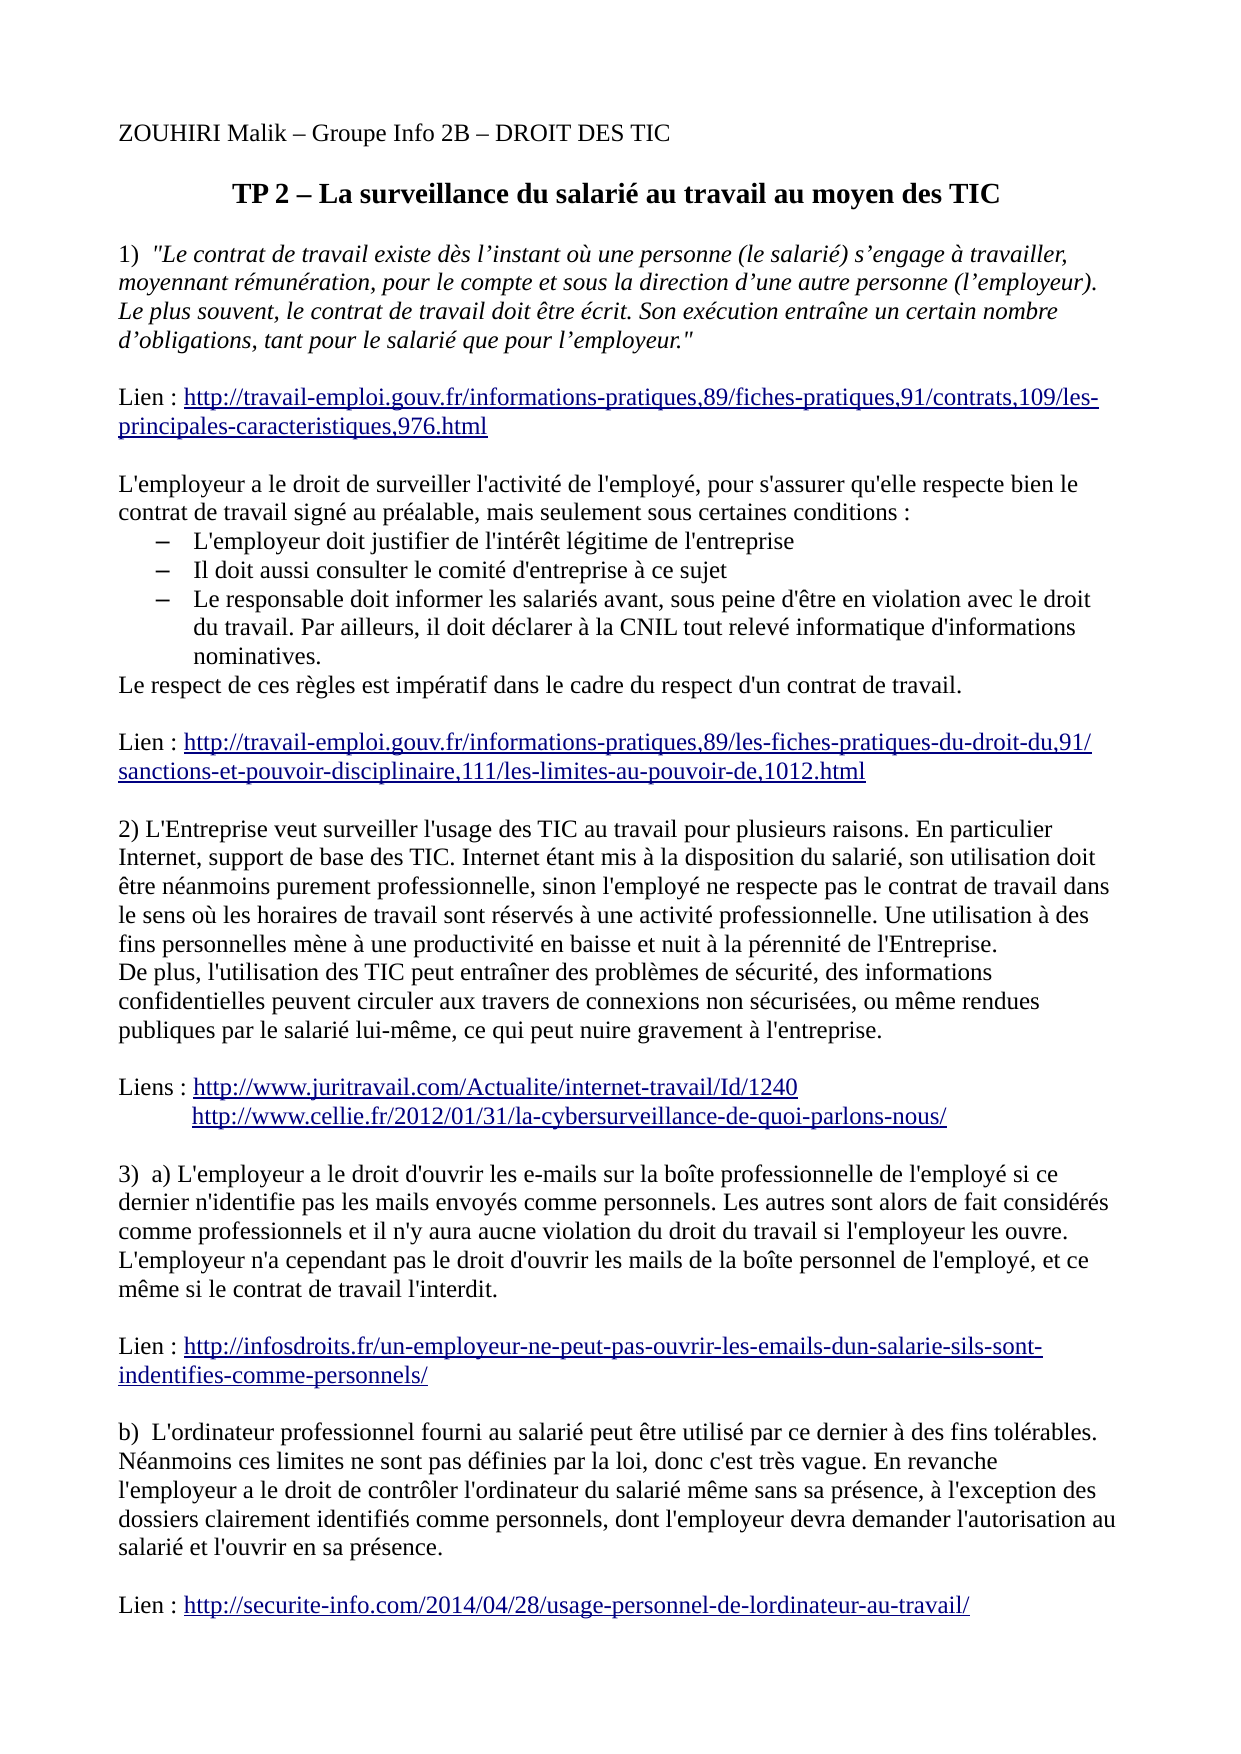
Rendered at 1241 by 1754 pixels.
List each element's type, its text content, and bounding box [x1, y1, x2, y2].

text L'employeur a le droit de surveiller l'activité de l'employé, pour s'assurer qu'elle respecte bien le contrat de travail signé au préalable, mais seulement sous certaines conditions : [118, 469, 1122, 526]
text b) L'ordinateur professionnel fourni au salarié peut être utilisé par ce dernier à des fins tolérables. Néanmoins ces limites ne sont pas définies par la loi, donc c'est très vague. En revanche l'employeur a le droit de contrôler l'ordinateur du salarié même sans sa présence, à l'exception des dossiers clairement identifiés comme personnels, dont l'employeur devra demander l'autorisation au salarié et l'ouvrir en sa présence. [118, 1417, 1122, 1561]
text Lien : http://travail-emploi.gouv.fr/informations-pratiques,89/les-fiches-pratiques-du-droit-du,91/sanctions-et-pouvoir-disciplinaire,111/les-limites-au-pouvoir-de,1012.html [118, 727, 1122, 785]
text De plus, l'utilisation des TIC peut entraîner des problèmes de sécurité, des informations confidentielles peuvent circuler aux travers de connexions non sécurisées, ou même rendues publiques par le salarié lui-même, ce qui peut nuire gravement à l'entreprise. [118, 957, 1122, 1044]
list Le responsable doit informer les salariés avant, sous peine d'être en violation avec le droit du travail. Par ailleurs, il doit déclarer à la CNIL tout relevé informatique d'informations nominatives. [156, 584, 1122, 670]
list Il doit aussi consulter le comité d'entreprise à ce sujet [156, 555, 1122, 584]
text Lien : http://securite-info.com/2014/04/28/usage-personnel-de-lordinateur-au-travail/ [118, 1590, 1122, 1619]
text Lien : http://infosdroits.fr/un-employeur-ne-peut-pas-ouvrir-les-emails-dun-salarie-sils-sont-indentifies-comme-personnels/ [118, 1331, 1122, 1389]
text Lien : http://travail-emploi.gouv.fr/informations-pratiques,89/fiches-pratiques,91/contrats,109/les-principales-caracteristiques,976.html [118, 382, 1122, 440]
text http://www.cellie.fr/2012/01/31/la-cybersurveillance-de-quoi-parlons-nous/ [118, 1101, 1122, 1130]
text TP 2 – La surveillance du salarié au travail au moyen des TIC [118, 176, 1122, 210]
text 2) L'Entreprise veut surveiller l'usage des TIC au travail pour plusieurs raisons. En particulier Internet, support de base des TIC. Internet étant mis à la disposition du salarié, son utilisation doit être néanmoins purement professionnelle, sinon l'employé ne respecte pas le contrat de travail dans le sens où les horaires de travail sont réservés à une activité professionnelle. Une utilisation à des fins personnelles mène à une productivité en baisse et nuit à la pérennité de l'Entreprise. [118, 814, 1122, 957]
text L'employeur n'a cependant pas le droit d'ouvrir les mails de la boîte personnel de l'employé, et ce même si le contrat de travail l'interdit. [118, 1245, 1122, 1302]
text Liens : http://www.juritravail.com/Actualite/internet-travail/Id/1240 [118, 1072, 1122, 1101]
text 1) "Le contrat de travail existe dès l’instant où une personne (le salarié) s’engage à travailler, moyennant rémunération, pour le compte et sous la direction d’une autre personne (l’employeur). Le plus souvent, le contrat de travail doit être écrit. Son exécution entraîne un certain nombre d’obligations, tant pour le salarié que pour l’employeur." [118, 239, 1122, 354]
list L'employeur doit justifier de l'intérêt légitime de l'entreprise [156, 526, 1122, 555]
text Le respect de ces règles est impératif dans le cadre du respect d'un contrat de travail. [118, 670, 1122, 699]
text 3) a) L'employeur a le droit d'ouvrir les e-mails sur la boîte professionnelle de l'employé si ce dernier n'identifie pas les mails envoyés comme personnels. Les autres sont alors de fait considérés comme professionnels et il n'y aura aucne violation du droit du travail si l'employeur les ouvre. [118, 1159, 1122, 1245]
